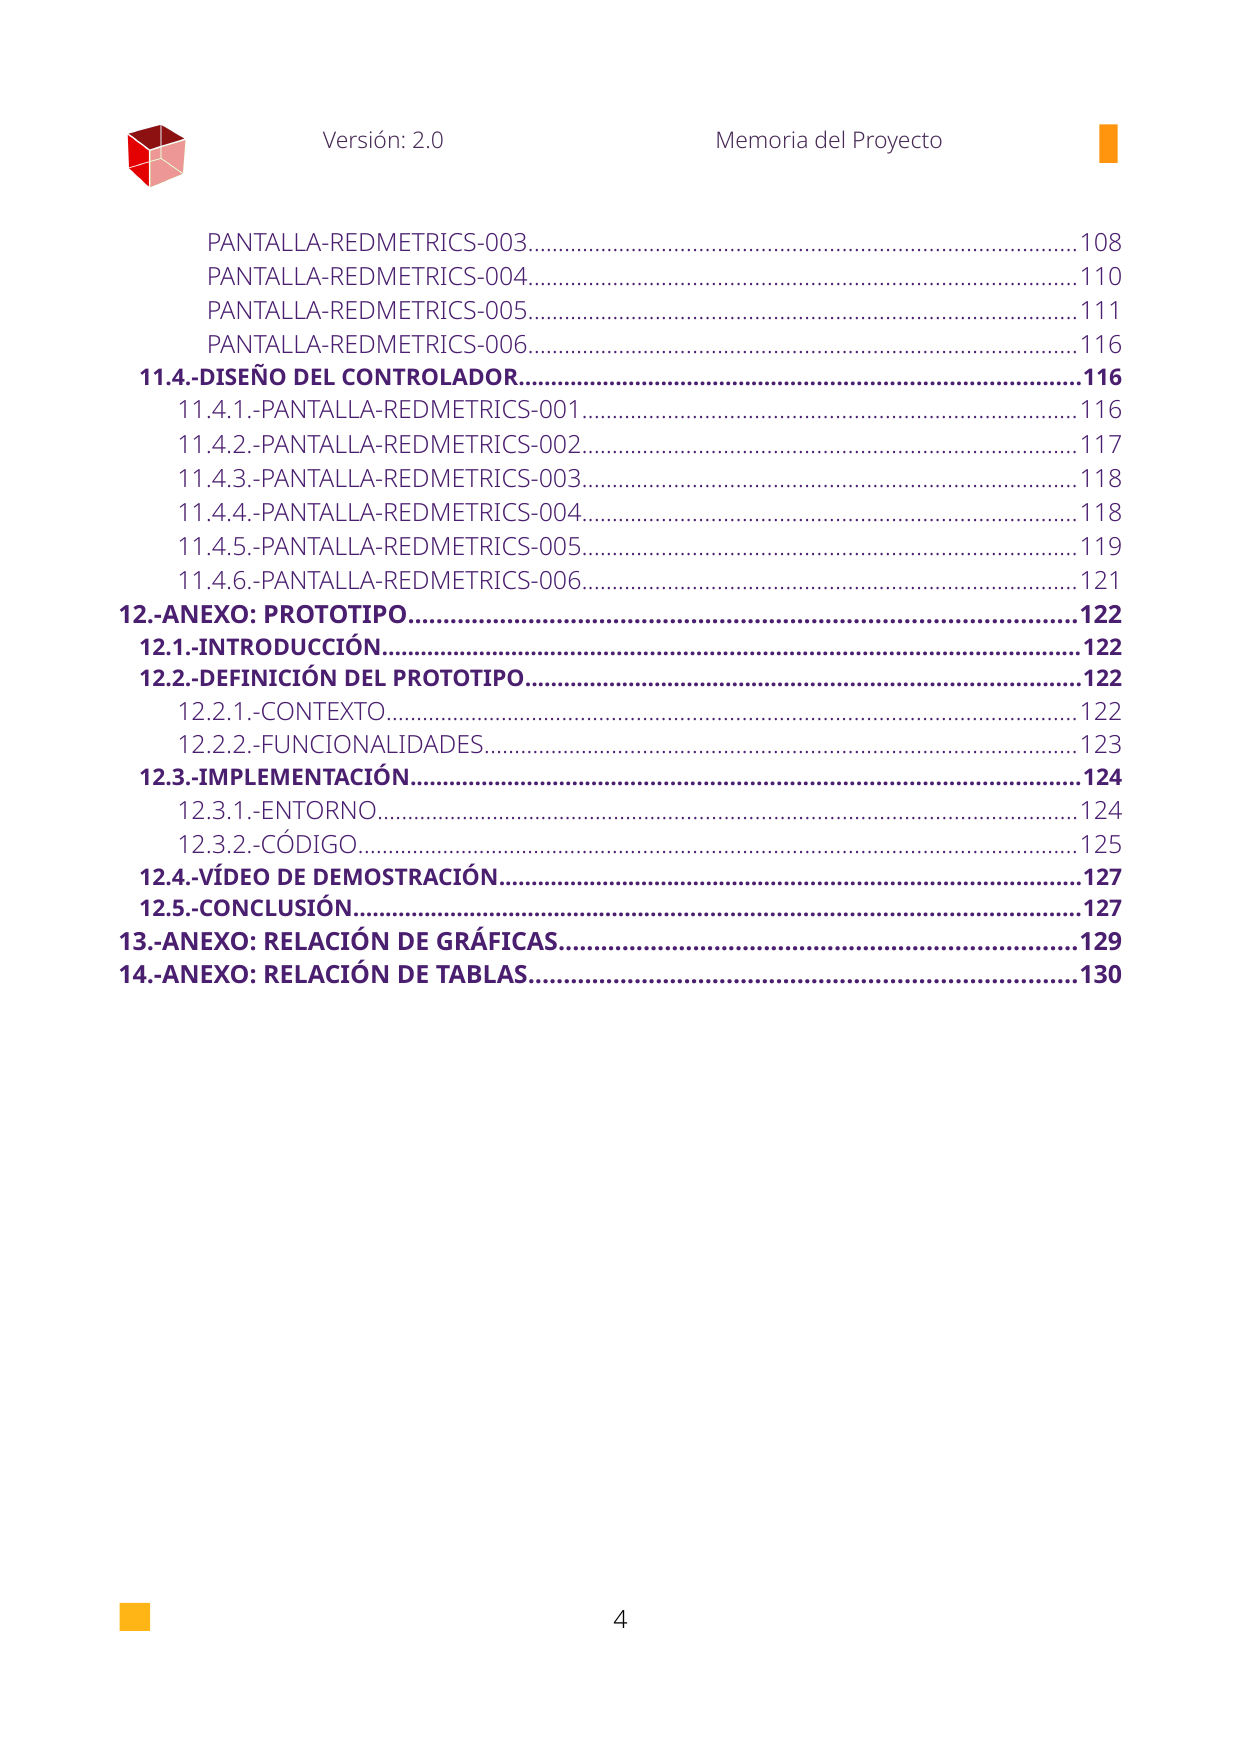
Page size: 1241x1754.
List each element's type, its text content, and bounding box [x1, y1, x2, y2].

text 14.-ANEXO: Relación de Tablas 130 [118, 957, 1122, 991]
text 12.2.1.-Contexto 122 [177, 693, 1122, 727]
text 12.2.2.-Funcionalidades 123 [177, 727, 1122, 761]
text 12.3.-Implementación 124 [139, 761, 1122, 792]
text 12.3.1.-Entorno 124 [177, 792, 1122, 827]
text 12.5.-Conclusión 127 [139, 892, 1122, 923]
text PANTALLA-REDMETRICS-004 110 [207, 259, 1122, 293]
text 11.4.5.-PANTALLA-REDMETRICS-005 119 [177, 528, 1122, 562]
text 11.4.-Diseño del Controlador 116 [139, 361, 1122, 392]
text 13.-ANEXO: Relación de Gráficas 129 [118, 923, 1122, 957]
text 12.3.2.-Código 125 [177, 827, 1122, 861]
text 11.4.3.-PANTALLA-REDMETRICS-003 118 [177, 460, 1122, 494]
text PANTALLA-REDMETRICS-006 116 [207, 327, 1122, 361]
text 11.4.6.-PANTALLA-REDMETRICS-006 121 [177, 562, 1122, 597]
text 11.4.4.-PANTALLA-REDMETRICS-004 118 [177, 494, 1122, 528]
text 11.4.2.-PANTALLA-REDMETRICS-002 117 [177, 426, 1122, 460]
text 12.2.-Definición del prototipo 122 [139, 662, 1122, 693]
text PANTALLA-REDMETRICS-005 111 [207, 293, 1122, 327]
text 12.-ANEXO: Prototipo 122 [118, 597, 1122, 631]
text 11.4.1.-PANTALLA-REDMETRICS-001 116 [177, 392, 1122, 426]
text 12.1.-Introducción 122 [139, 631, 1122, 662]
text 12.4.-Vídeo de demostración 127 [139, 861, 1122, 892]
picture [123, 123, 189, 189]
text PANTALLA-REDMETRICS-003 108 [207, 225, 1122, 259]
